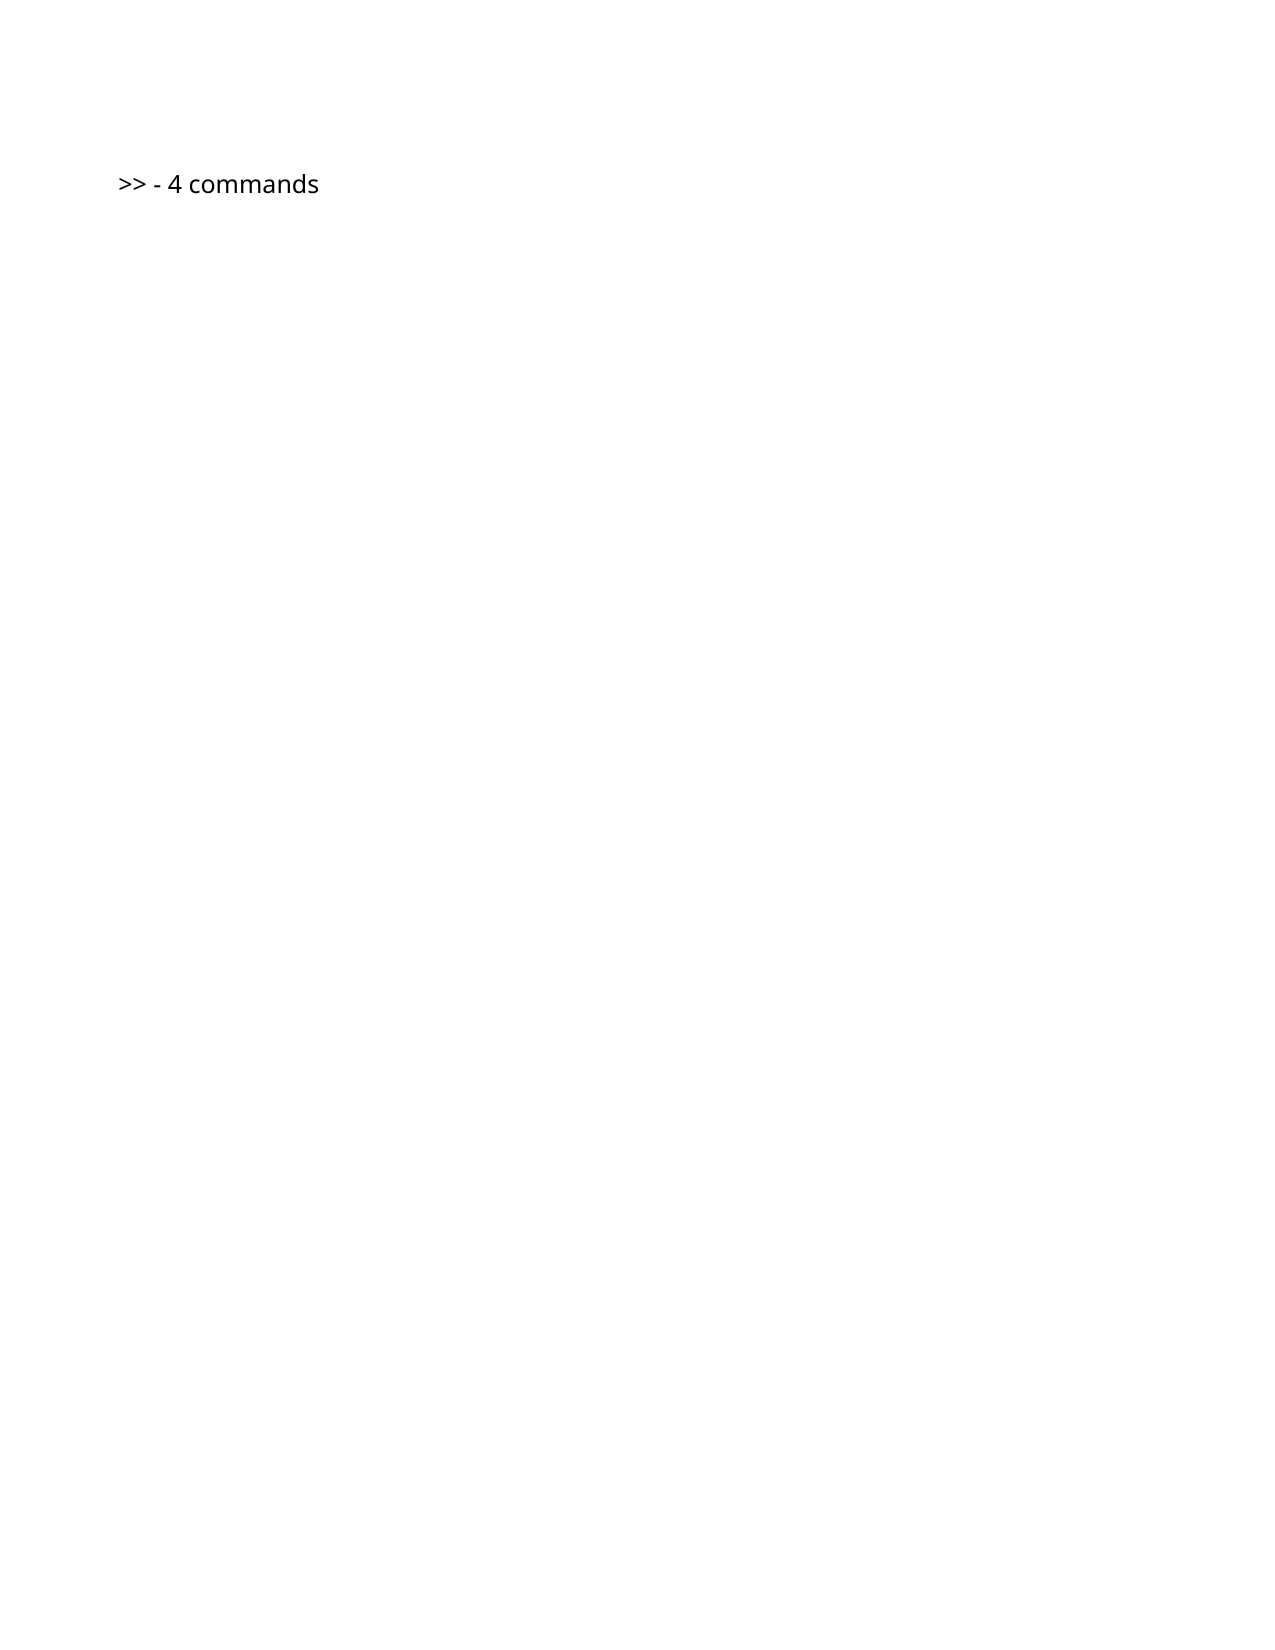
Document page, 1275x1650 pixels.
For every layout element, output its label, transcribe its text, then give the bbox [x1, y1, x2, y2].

text >> - 4 commands [118, 167, 1157, 201]
